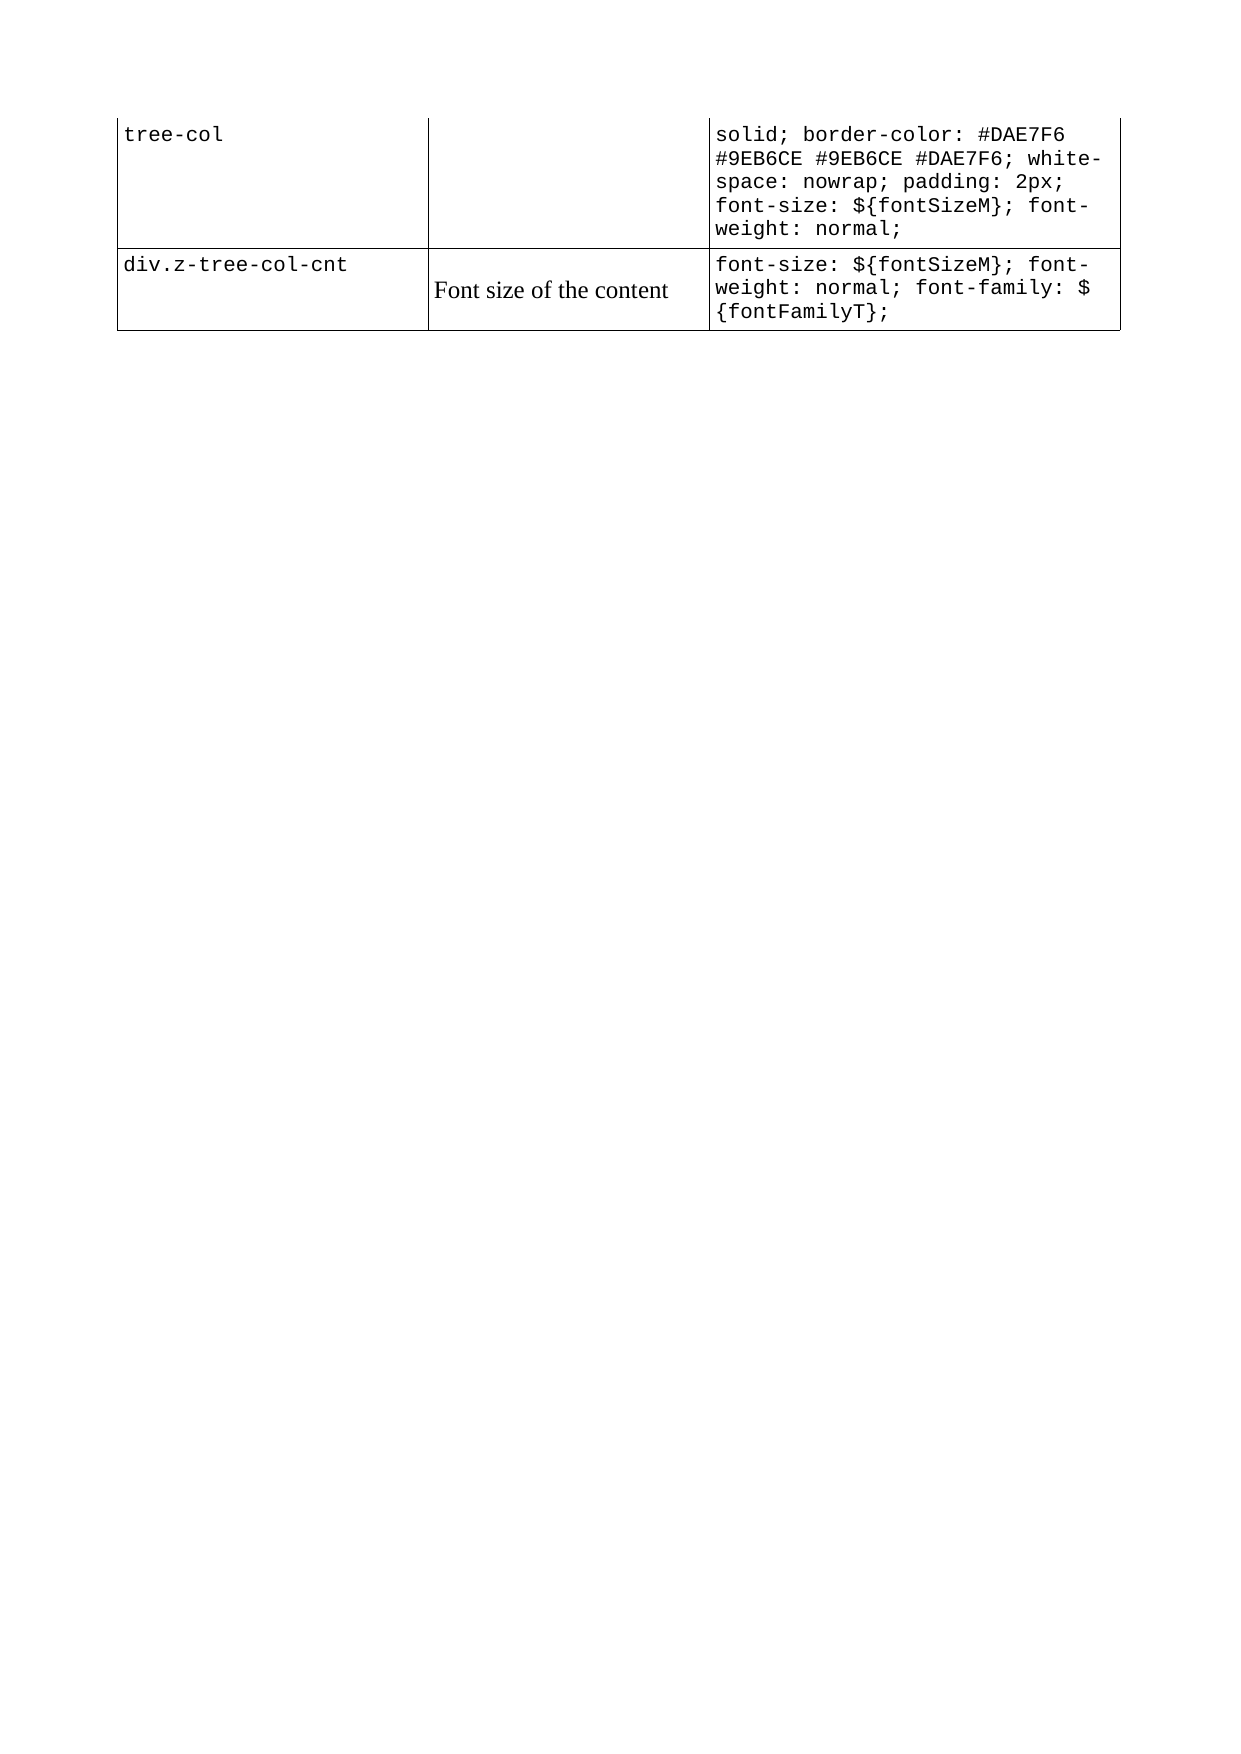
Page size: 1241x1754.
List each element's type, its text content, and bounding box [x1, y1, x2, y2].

table_cell Font size of the content [429, 249, 709, 330]
table_cell font-size: ${fontSizeM}; font-weight: normal; font-family: ${fontFamilyT}; [710, 249, 1120, 330]
table_cell [429, 118, 709, 248]
table_cell solid; border-color: #DAE7F6 #9EB6CE #9EB6CE #DAE7F6; white-space: nowrap; padding: 2px; font-size: ${fontSizeM}; font-weight: normal; [710, 118, 1120, 248]
table_cell tree-col [118, 118, 428, 248]
table_cell div.z-tree-col-cnt [118, 249, 428, 330]
